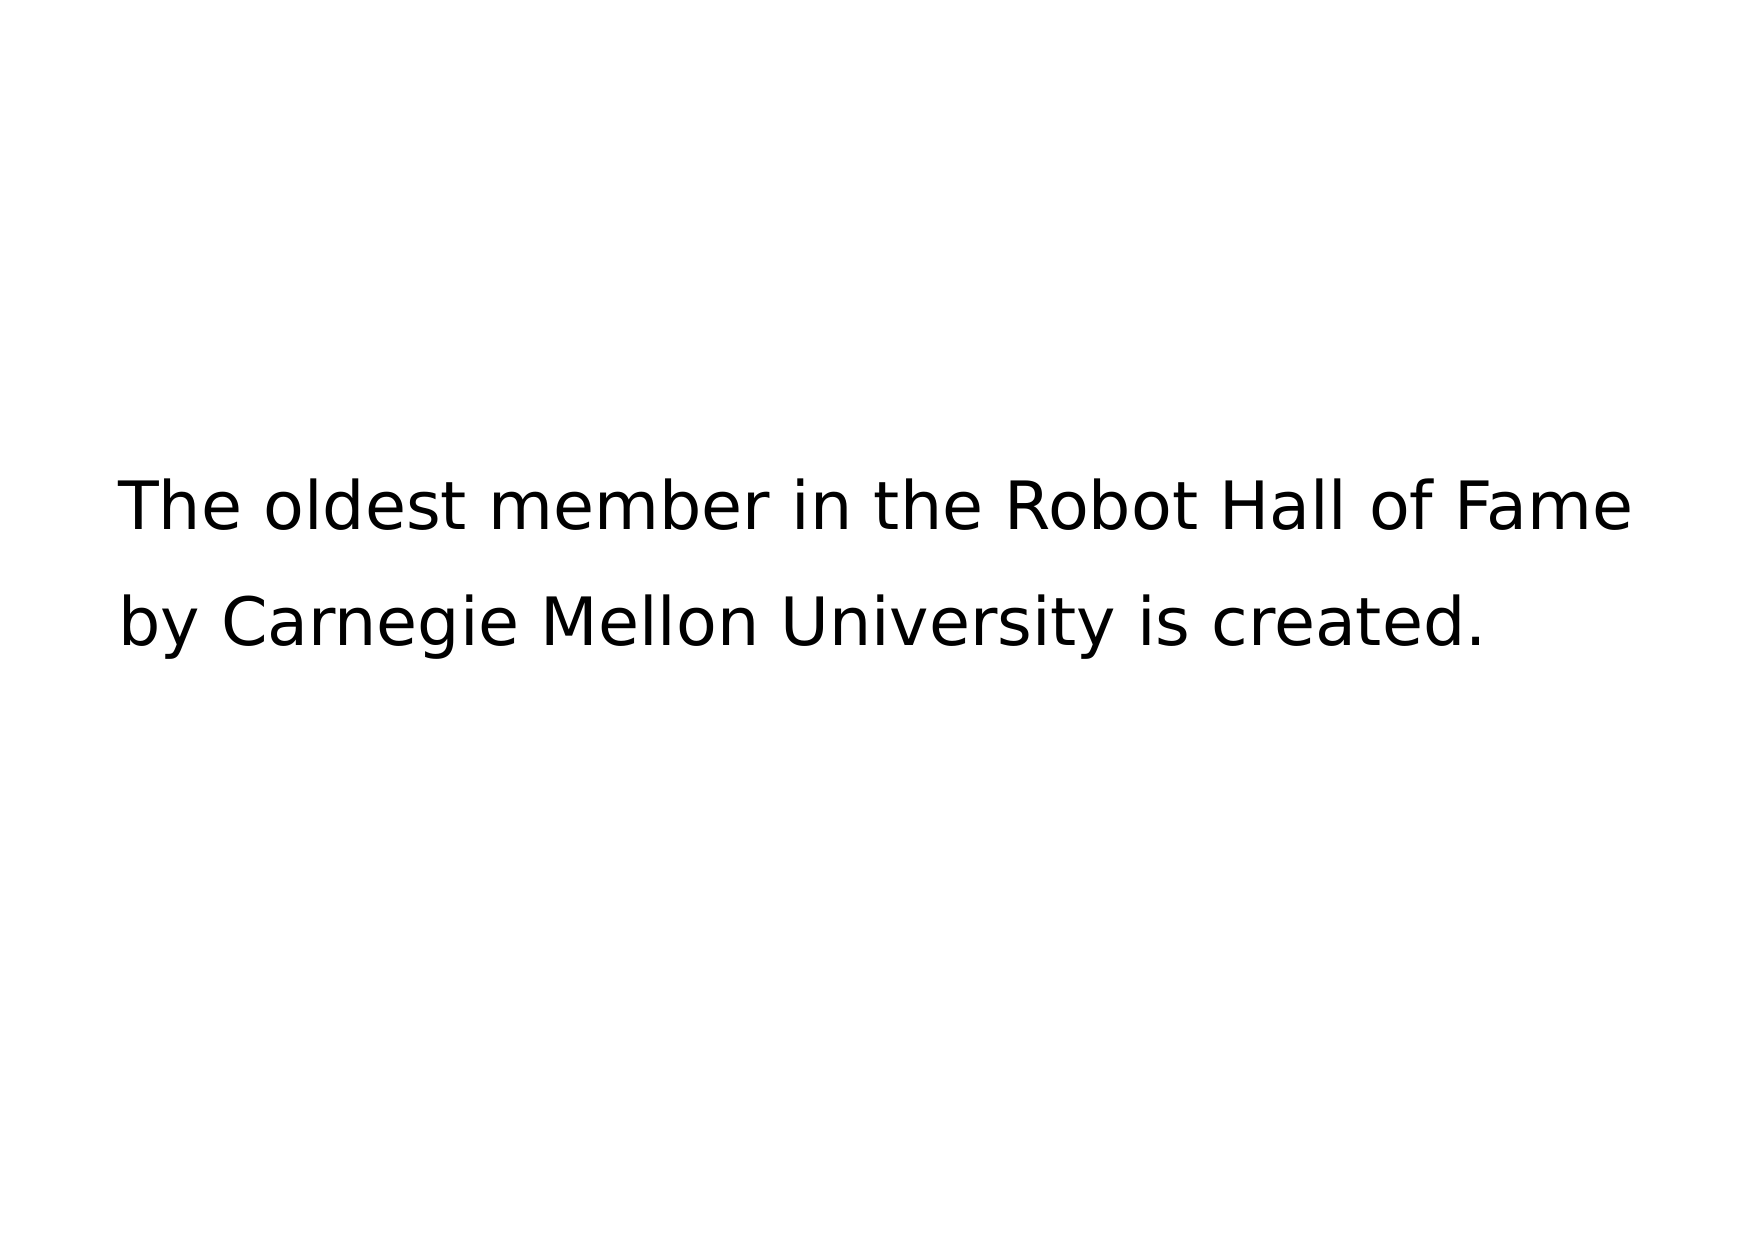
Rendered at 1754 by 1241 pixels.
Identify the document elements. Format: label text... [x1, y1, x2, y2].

text The oldest member in the Robot Hall of Fame by Carnegie Mellon University is created. [118, 467, 1636, 661]
